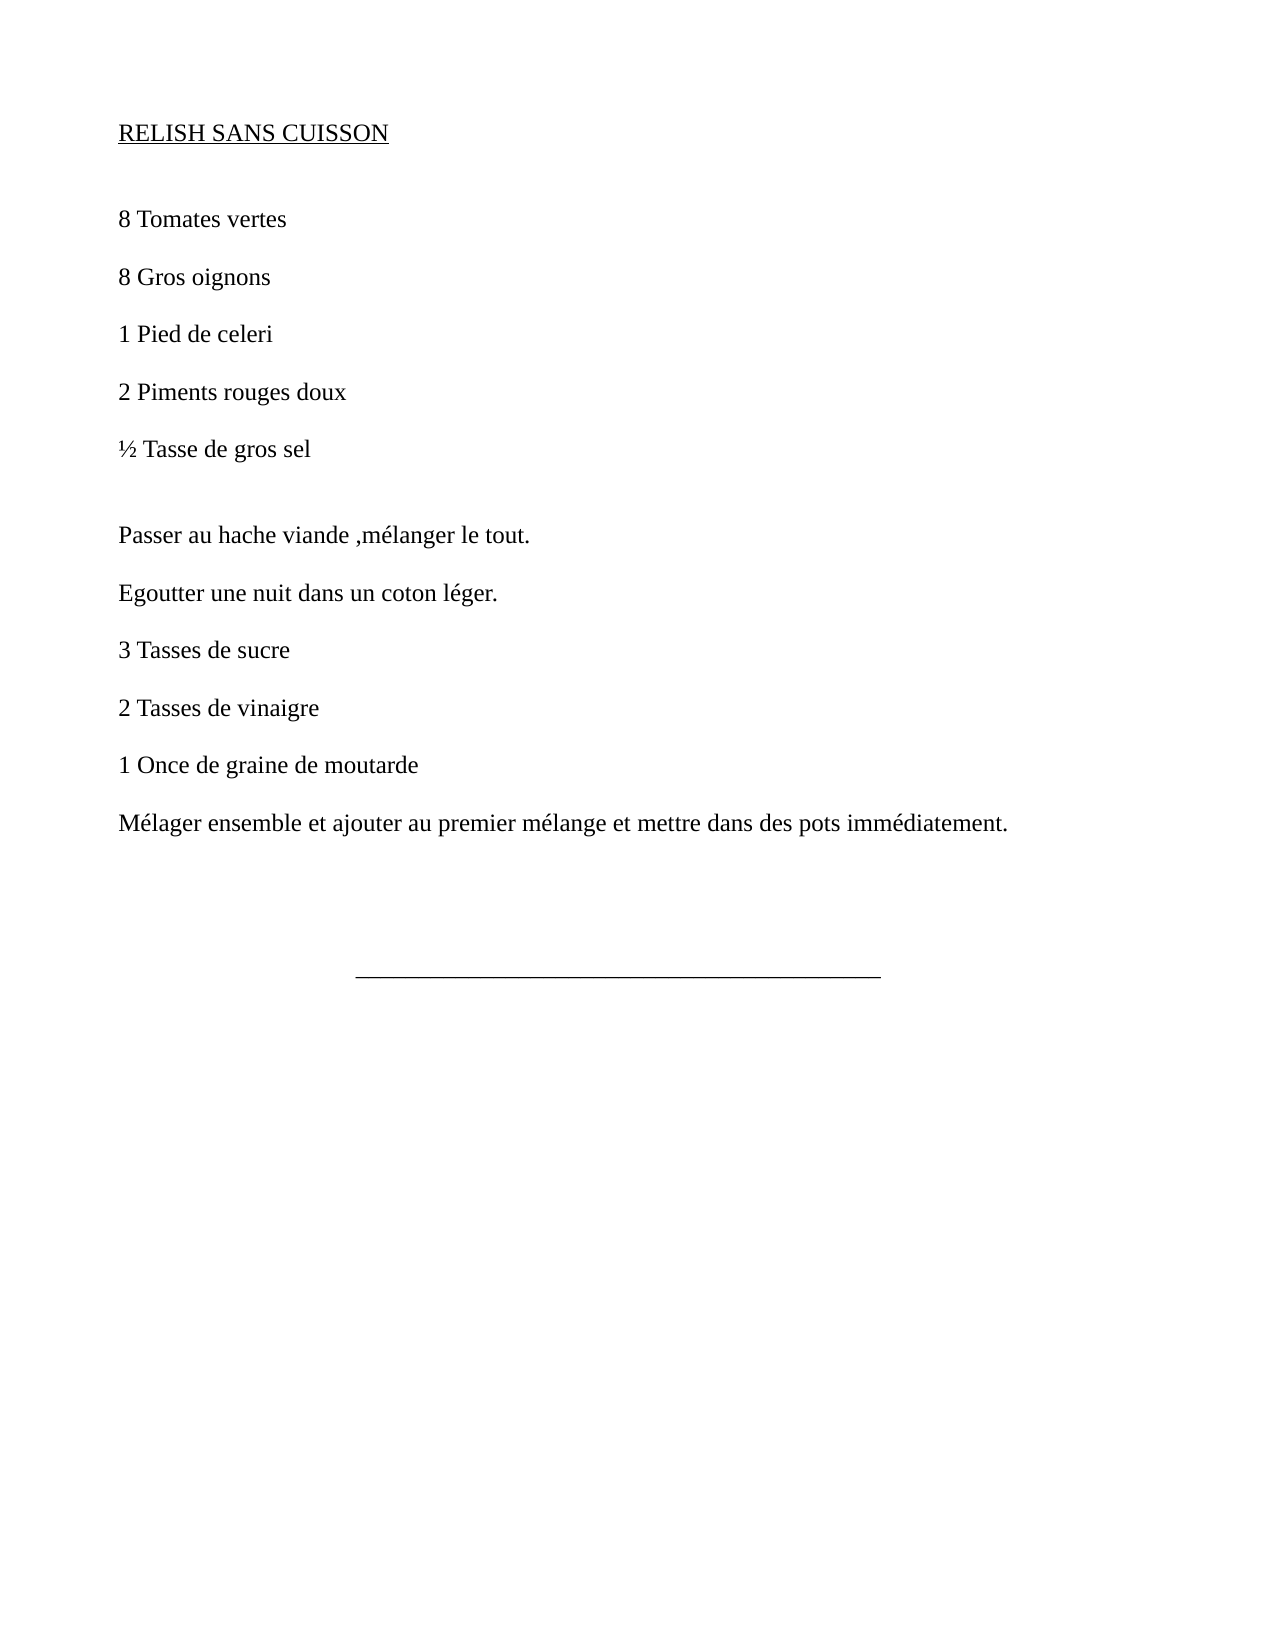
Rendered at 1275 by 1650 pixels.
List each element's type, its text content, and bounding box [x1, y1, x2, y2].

text 1 Pied de celeri [118, 319, 1157, 348]
text Egoutter une nuit dans un coton léger. [118, 578, 1157, 607]
text 2 Tasses de vinaigre [118, 693, 1157, 722]
text 2 Piments rouges doux [118, 377, 1157, 406]
text ½ Tasse de gros sel [118, 434, 1157, 463]
text 8 Gros oignons [118, 262, 1157, 291]
text __________________________________________ [118, 952, 1157, 981]
text 8 Tomates vertes [118, 204, 1157, 233]
text Passer au hache viande ,mélanger le tout. [118, 521, 1157, 549]
text 3 Tasses de sucre [118, 636, 1157, 664]
text RELISH SANS CUISSON [118, 118, 1157, 147]
text Mélager ensemble et ajouter au premier mélange et mettre dans des pots immédiatement. [118, 808, 1157, 837]
text 1 Once de graine de moutarde [118, 751, 1157, 779]
